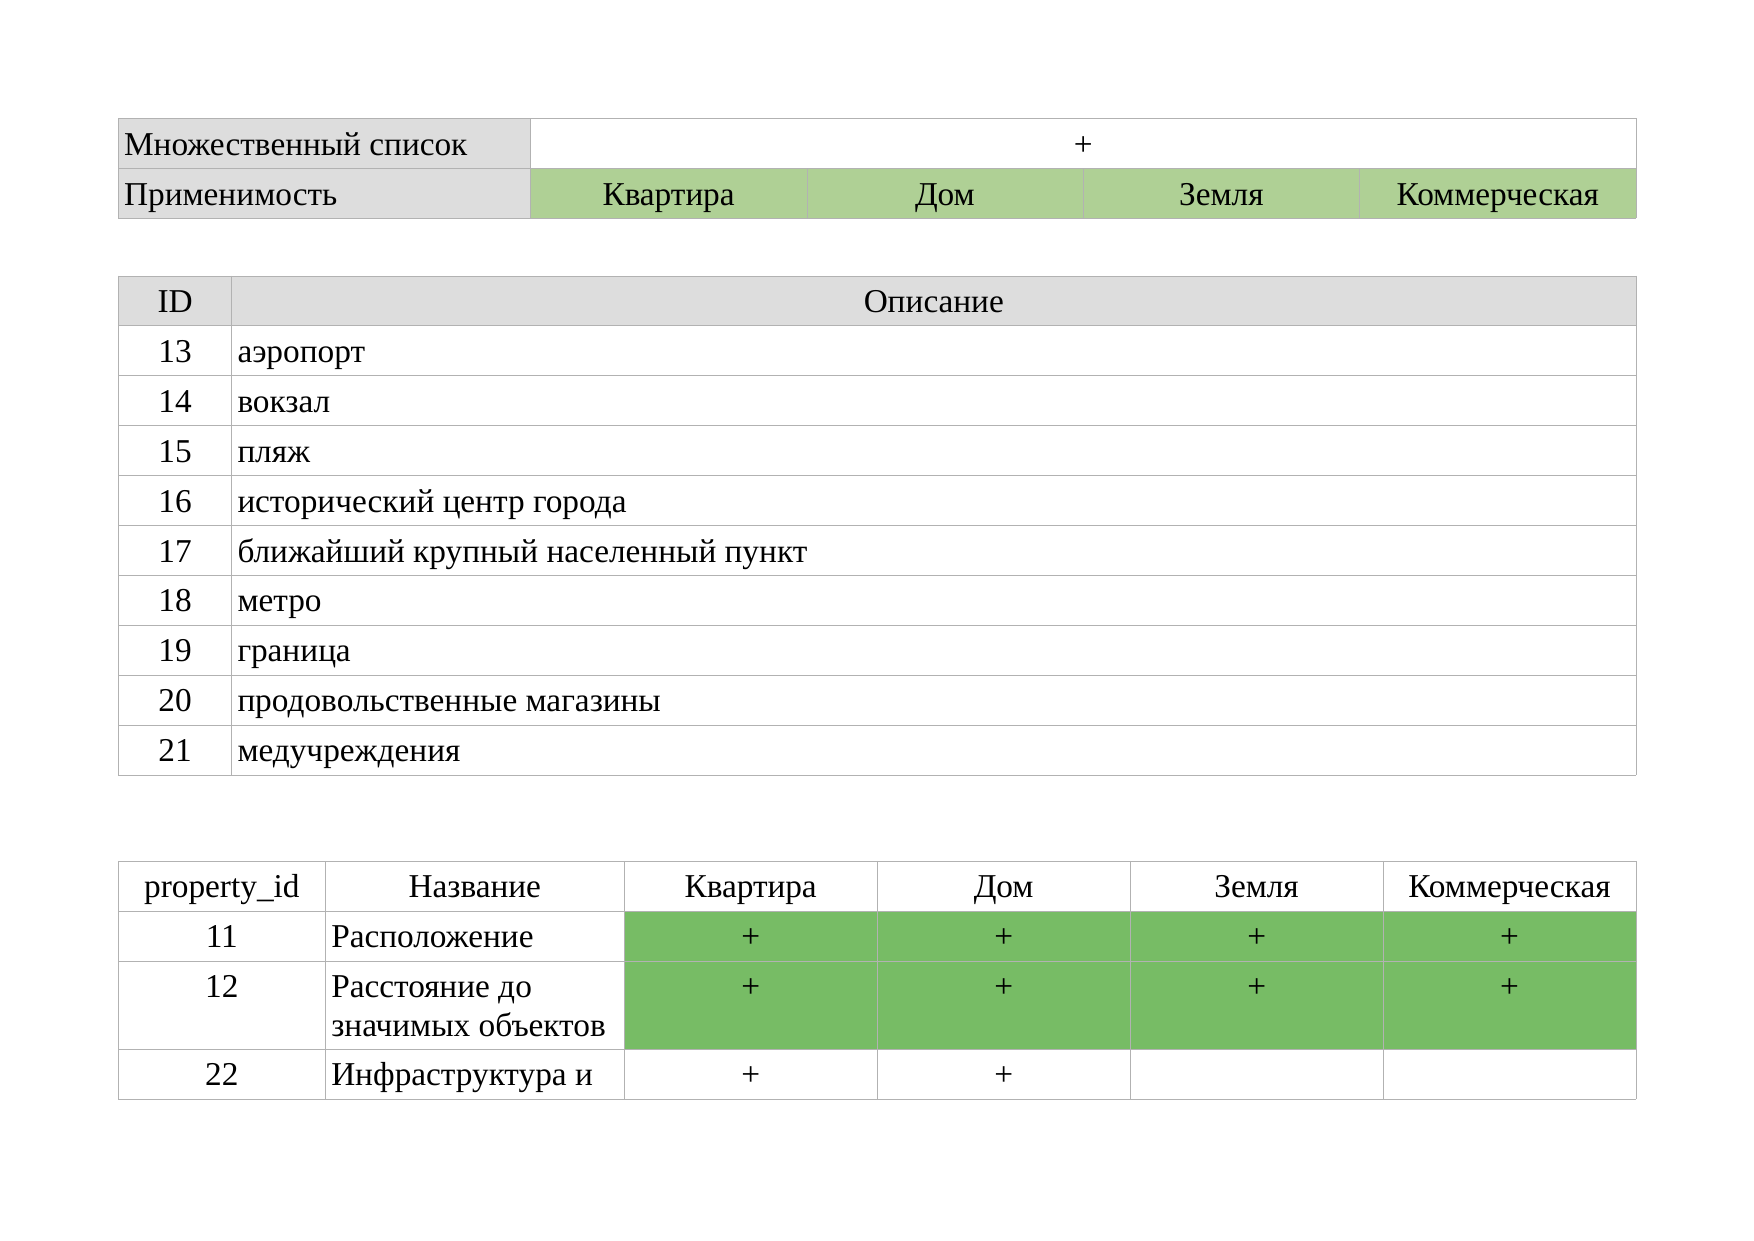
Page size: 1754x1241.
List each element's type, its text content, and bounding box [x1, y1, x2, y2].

table_cell + [625, 912, 877, 961]
table_cell Коммерческая [1360, 169, 1636, 218]
table_header Дом [878, 862, 1130, 911]
table_cell исторический центр города [232, 476, 1636, 525]
table_cell + [1131, 962, 1383, 1049]
table_cell аэропорт [232, 326, 1636, 375]
table_cell + [625, 1050, 877, 1099]
table_cell 18 [119, 576, 231, 625]
table_cell 14 [119, 376, 231, 425]
table_header property_id [119, 862, 325, 911]
table_cell вокзал [232, 376, 1636, 425]
table_cell ближайший крупный населенный пункт [232, 526, 1636, 575]
table_cell [1131, 1050, 1383, 1099]
table_cell + [878, 1050, 1130, 1099]
table_cell Множественный список [119, 119, 530, 168]
table_cell 16 [119, 476, 231, 525]
table_cell 19 [119, 626, 231, 675]
table_cell 17 [119, 526, 231, 575]
table_cell + [1384, 962, 1636, 1049]
table_cell граница [232, 626, 1636, 675]
table_cell Инфраструктура и [326, 1050, 624, 1099]
table_cell 11 [119, 912, 325, 961]
table_cell Земля [1084, 169, 1359, 218]
table_header Квартира [625, 862, 877, 911]
table_cell 20 [119, 676, 231, 724]
table_cell 12 [119, 962, 325, 1049]
table_cell Расположение [326, 912, 624, 961]
table_header Описание [232, 277, 1636, 325]
table_cell Дом [808, 169, 1083, 218]
table_cell [1384, 1050, 1636, 1099]
table_cell + [625, 962, 877, 1049]
table_cell Расстояние до значимых объектов [326, 962, 624, 1049]
table_header ID [119, 277, 231, 325]
table_cell + [878, 962, 1130, 1049]
table_cell + [1131, 912, 1383, 961]
table_cell Применимость [119, 169, 530, 218]
table_cell метро [232, 576, 1636, 625]
table_cell + [531, 119, 1636, 168]
table_header Коммерческая [1384, 862, 1636, 911]
table_cell медучреждения [232, 726, 1636, 774]
table_cell + [878, 912, 1130, 961]
table_header Земля [1131, 862, 1383, 911]
table_cell 21 [119, 726, 231, 774]
table_cell 15 [119, 426, 231, 475]
table_cell Квартира [531, 169, 807, 218]
table_cell 22 [119, 1050, 325, 1099]
table_cell пляж [232, 426, 1636, 475]
table_header Название [326, 862, 624, 911]
table_cell продовольственные магазины [232, 676, 1636, 724]
table_cell 13 [119, 326, 231, 375]
table_cell + [1384, 912, 1636, 961]
